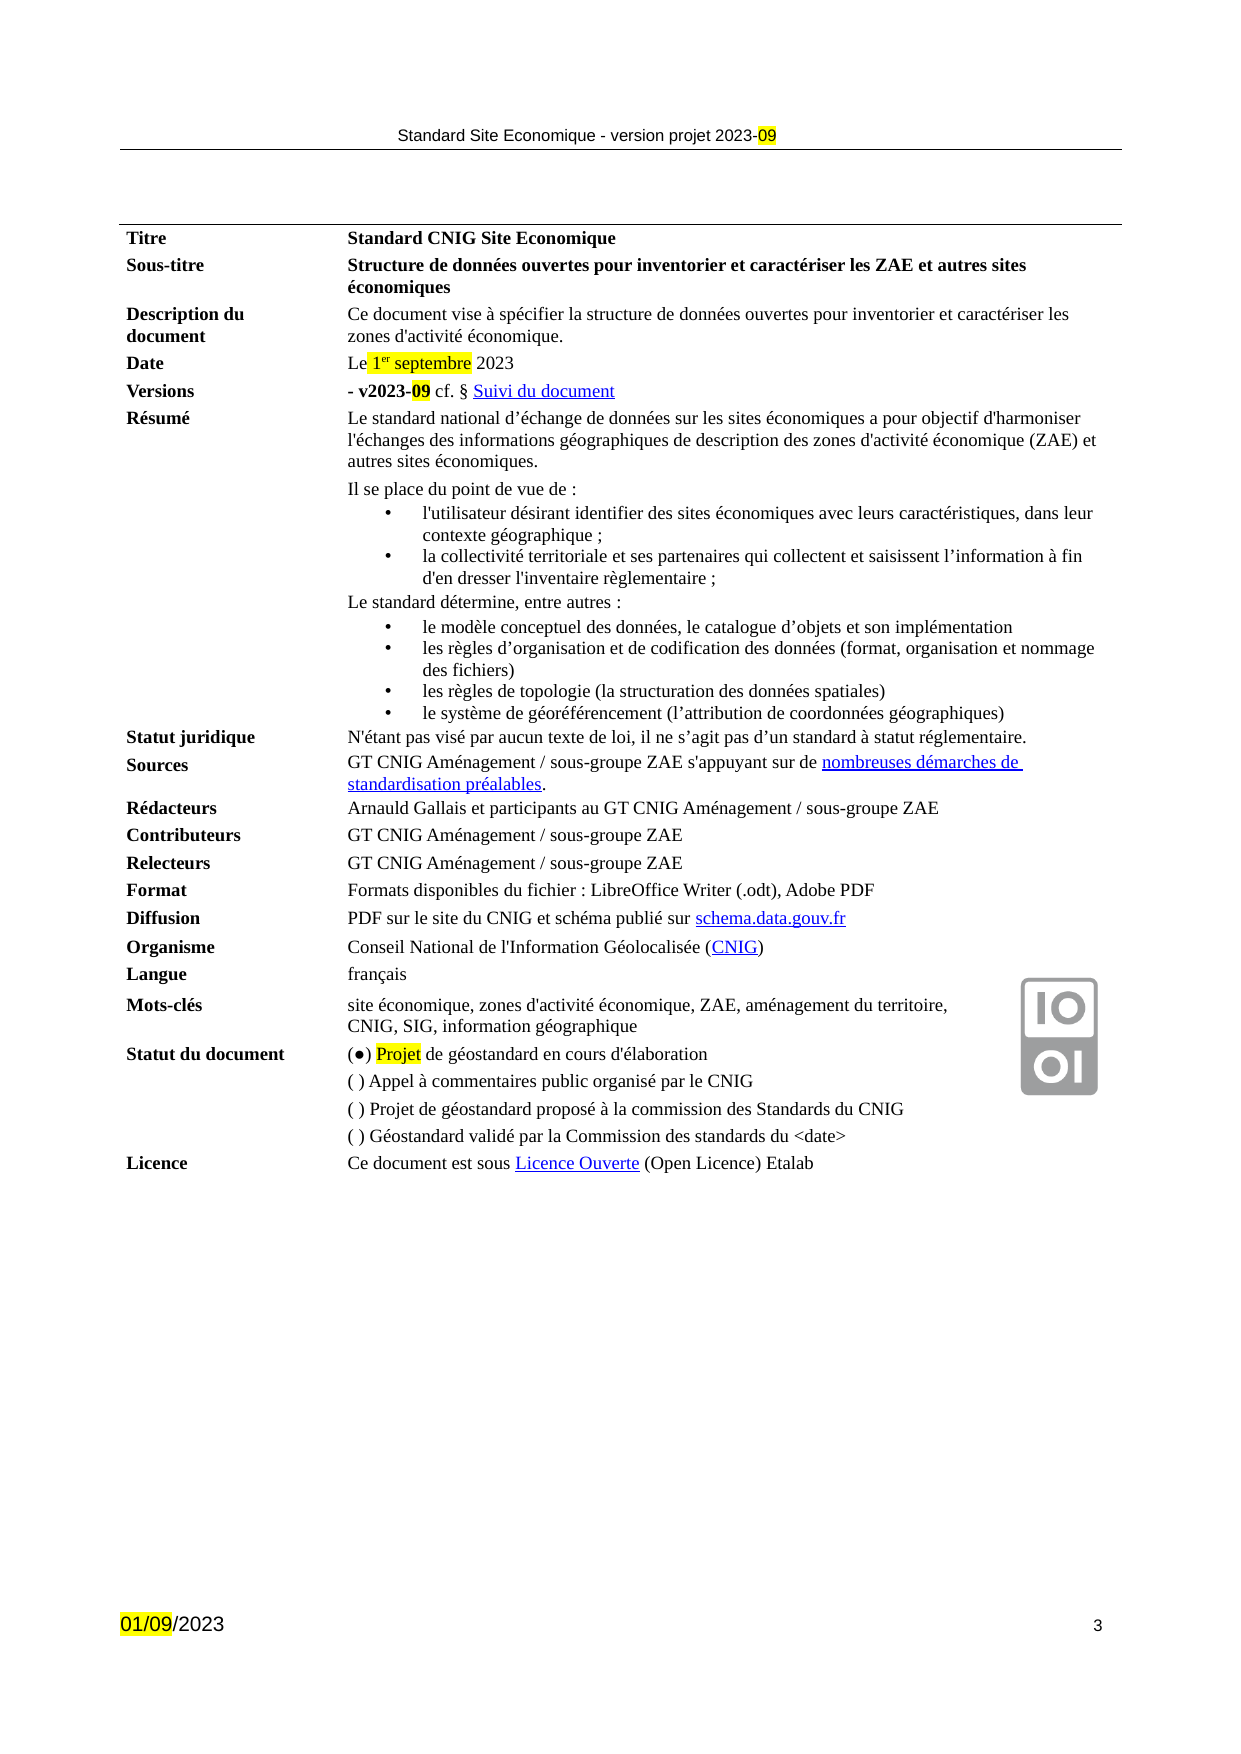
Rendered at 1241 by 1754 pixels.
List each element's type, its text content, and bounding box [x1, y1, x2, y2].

table_cell N'étant pas visé par aucun texte de loi, il ne s’agit pas d’un standard à statut réglementaire. [340, 724, 1122, 751]
picture [1018, 975, 1101, 1098]
table_cell Formats disponibles du fichier : LibreOffice Writer (.odt), Adobe PDF [340, 876, 1122, 904]
table_cell Conseil National de l'Information Géolocalisée (CNIG) [340, 933, 992, 960]
table_cell GT CNIG Aménagement / sous-groupe ZAE [340, 821, 1122, 849]
table_cell [993, 933, 1122, 1177]
table_cell Licence [119, 1149, 340, 1177]
table_cell Mots-clés [119, 991, 340, 1040]
table_cell Statut du document [119, 1040, 340, 1149]
table_cell Diffusion [119, 904, 340, 933]
table_cell Format [119, 876, 340, 904]
table_cell Description du document [119, 300, 340, 349]
table_cell - v2023-09 cf. § Suivi du document [340, 377, 1122, 404]
table_cell Ce document est sous Licence Ouverte (Open Licence) Etalab [340, 1149, 992, 1177]
table_cell Sources [119, 751, 340, 794]
table_cell (●) Projet de géostandard en cours d'élaboration ( ) Appel à commentaires public organisé par le CNIG ( ) Projet de géostandard proposé à la commission des Standards du CNIG ( ) Géostandard validé par la Commission des standards du <date> [340, 1040, 992, 1149]
table_cell Ce document vise à spécifier la structure de données ouvertes pour inventorier et caractériser les zones d'activité économique. [340, 300, 1122, 349]
table_cell site économique, zones d'activité économique, ZAE, aménagement du territoire, CNIG, SIG, information géographique [340, 991, 992, 1040]
table_cell Organisme [119, 933, 340, 960]
table_header Standard CNIG Site Economique [340, 225, 1122, 251]
table_cell Le 1er septembre 2023 [340, 349, 1122, 377]
table_cell Versions [119, 377, 340, 404]
table_cell Date [119, 349, 340, 377]
table_cell français [340, 960, 992, 991]
table_cell GT CNIG Aménagement / sous-groupe ZAE [340, 849, 1122, 876]
table_cell Contributeurs [119, 821, 340, 849]
table_cell Statut juridique [119, 724, 340, 751]
table_cell GT CNIG Aménagement / sous-groupe ZAE s'appuyant sur de nombreuses démarches de standardisation préalables. [340, 751, 1122, 794]
table_cell Arnauld Gallais et participants au GT CNIG Aménagement / sous-groupe ZAE [340, 794, 1122, 821]
table_cell Sous-titre [119, 251, 340, 300]
table_cell Rédacteurs [119, 794, 340, 821]
table_cell Langue [119, 960, 340, 991]
table_cell Le standard national d’échange de données sur les sites économiques a pour objectif d'harmoniser l'échanges des informations géographiques de description des zones d'activité économique (ZAE) et autres sites économiques. Il se place du point de vue de : l'utilisateur désirant identifier des sites économiques avec leurs caractéristiques, dans leur contexte géographique ; la collectivité territoriale et ses partenaires qui collectent et saisissent l’information à fin d'en dresser l'inventaire règlementaire ; Le standard détermine, entre autres : le modèle conceptuel des données, le catalogue d’objets et son implémentation les règles d’organisation et de codification des données (format, organisation et nommage des fichiers) les règles de topologie (la structuration des données spatiales) le système de géoréférencement (l’attribution de coordonnées géographiques) [340, 404, 1122, 723]
table_cell Structure de données ouvertes pour inventorier et caractériser les ZAE et autres sites économiques [340, 251, 1122, 300]
table_header Titre [119, 225, 340, 251]
table_cell Relecteurs [119, 849, 340, 876]
table_cell Résumé [119, 404, 340, 723]
table_cell PDF sur le site du CNIG et schéma publié sur schema.data.gouv.fr [340, 904, 1122, 933]
